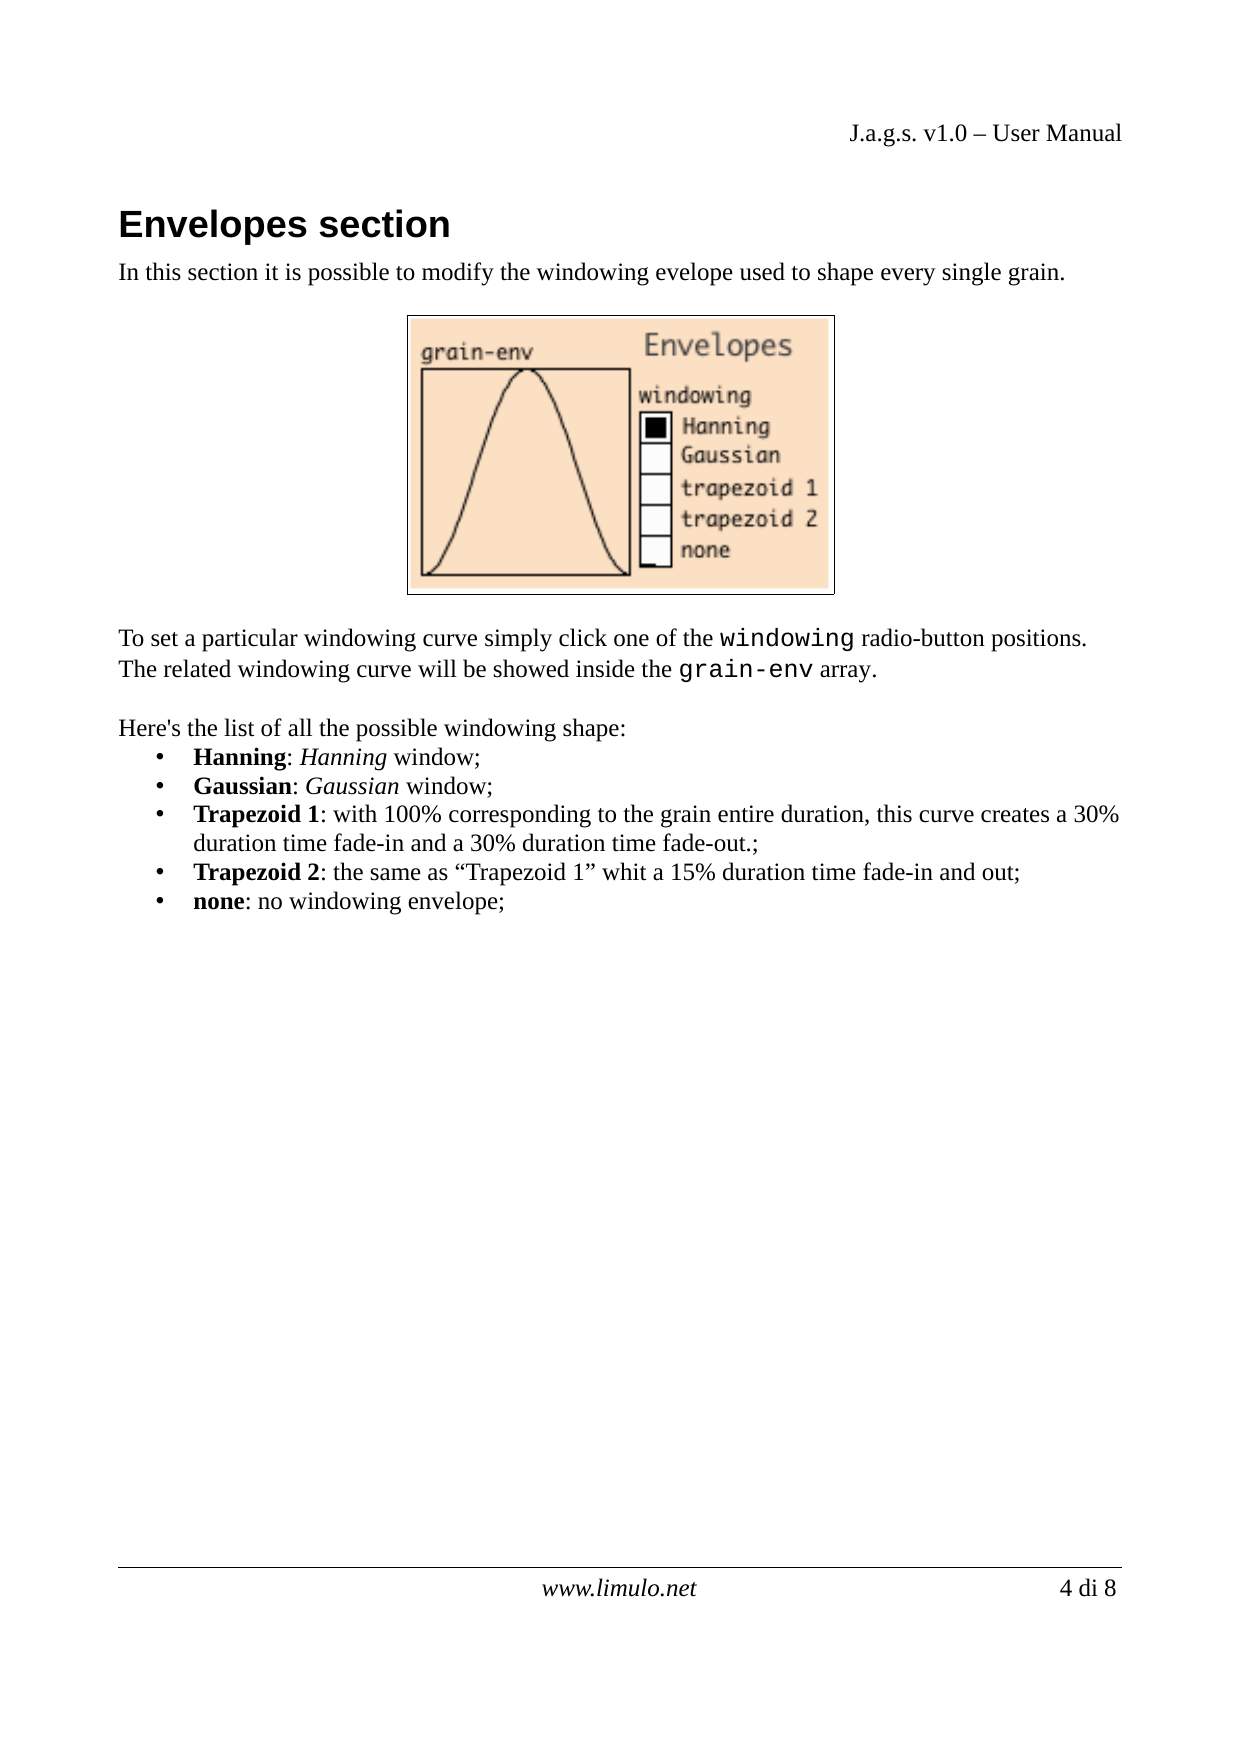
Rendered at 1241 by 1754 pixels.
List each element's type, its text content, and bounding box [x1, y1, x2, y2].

list none: no windowing envelope; [156, 886, 1122, 914]
list Hanning: Hanning window; [156, 742, 1122, 771]
list Trapezoid 1: with 100% corresponding to the grain entire duration, this curve creates a 30% duration time fade-in and a 30% duration time fade-out.; [156, 799, 1122, 857]
list Trapezoid 2: the same as “Trapezoid 1” whit a 15% duration time fade-in and out; [156, 857, 1122, 886]
text The related windowing curve will be showed inside the grain-env array. [118, 654, 1122, 684]
text To set a particular windowing curve simply click one of the windowing radio-button positions. [118, 623, 1122, 654]
list Gaussian: Gaussian window; [156, 771, 1122, 799]
text In this section it is possible to modify the windowing evelope used to shape every single grain. [118, 257, 1122, 286]
subtitle Envelopes section [118, 201, 1122, 245]
text Here's the list of all the possible windowing shape: [118, 713, 1122, 742]
picture [409, 318, 831, 591]
